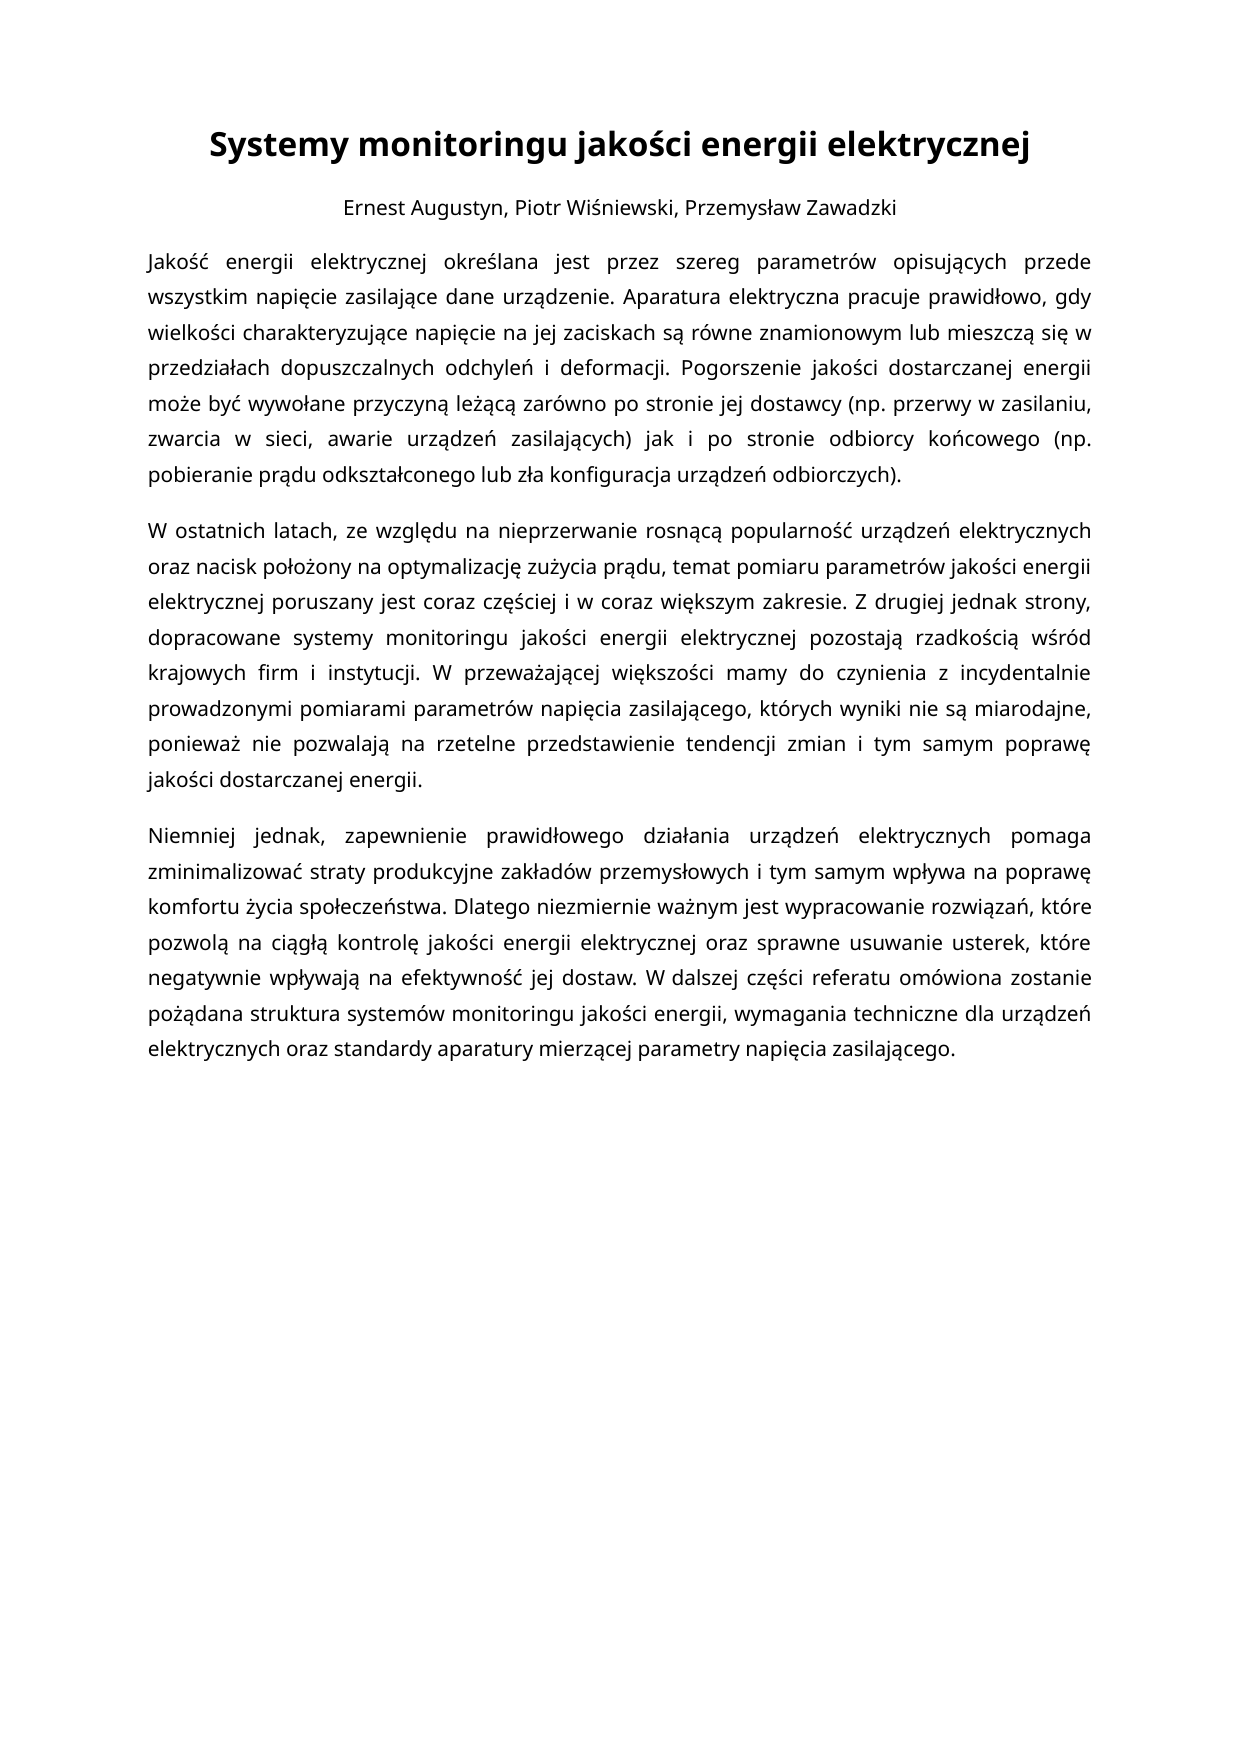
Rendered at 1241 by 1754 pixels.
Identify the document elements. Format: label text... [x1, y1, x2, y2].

text Systemy monitoringu jakości energii elektrycznej [148, 120, 1093, 166]
text Jakość energii elektrycznej określana jest przez szereg parametrów opisujących przede wszystkim napięcie zasilające dane urządzenie. Aparatura elektryczna pracuje prawidłowo, gdy wielkości charakteryzujące napięcie na jej zaciskach są równe znamionowym lub mieszczą się w przedziałach dopuszczalnych odchyleń i deformacji. Pogorszenie jakości dostarczanej energii może być wywołane przyczyną leżącą zarówno po stronie jej dostawcy (np. przerwy w zasilaniu, zwarcia w sieci, awarie urządzeń zasilających) jak i po stronie odbiorcy końcowego (np. pobieranie prądu odkształconego lub zła konfiguracja urządzeń odbiorczych). [148, 247, 1093, 488]
text W ostatnich latach, ze względu na nieprzerwanie rosnącą popularność urządzeń elektrycznych oraz nacisk położony na optymalizację zużycia prądu, temat pomiaru parametrów jakości energii elektrycznej poruszany jest coraz częściej i w coraz większym zakresie. Z drugiej jednak strony, dopracowane systemy monitoringu jakości energii elektrycznej pozostają rzadkością wśród krajowych firm i instytucji. W przeważającej większości mamy do czynienia z incydentalnie prowadzonymi pomiarami parametrów napięcia zasilającego, których wyniki nie są miarodajne, ponieważ nie pozwalają na rzetelne przedstawienie tendencji zmian i tym samym poprawę jakości dostarczanej energii. [148, 516, 1093, 793]
text Ernest Augustyn, Piotr Wiśniewski, Przemysław Zawadzki [148, 193, 1093, 222]
text Niemniej jednak, zapewnienie prawidłowego działania urządzeń elektrycznych pomaga zminimalizować straty produkcyjne zakładów przemysłowych i tym samym wpływa na poprawę komfortu życia społeczeństwa. Dlatego niezmiernie ważnym jest wypracowanie rozwiązań, które pozwolą na ciągłą kontrolę jakości energii elektrycznej oraz sprawne usuwanie usterek, które negatywnie wpływają na efektywność jej dostaw. W dalszej części referatu omówiona zostanie pożądana struktura systemów monitoringu jakości energii, wymagania techniczne dla urządzeń elektrycznych oraz standardy aparatury mierzącej parametry napięcia zasilającego. [148, 821, 1093, 1063]
